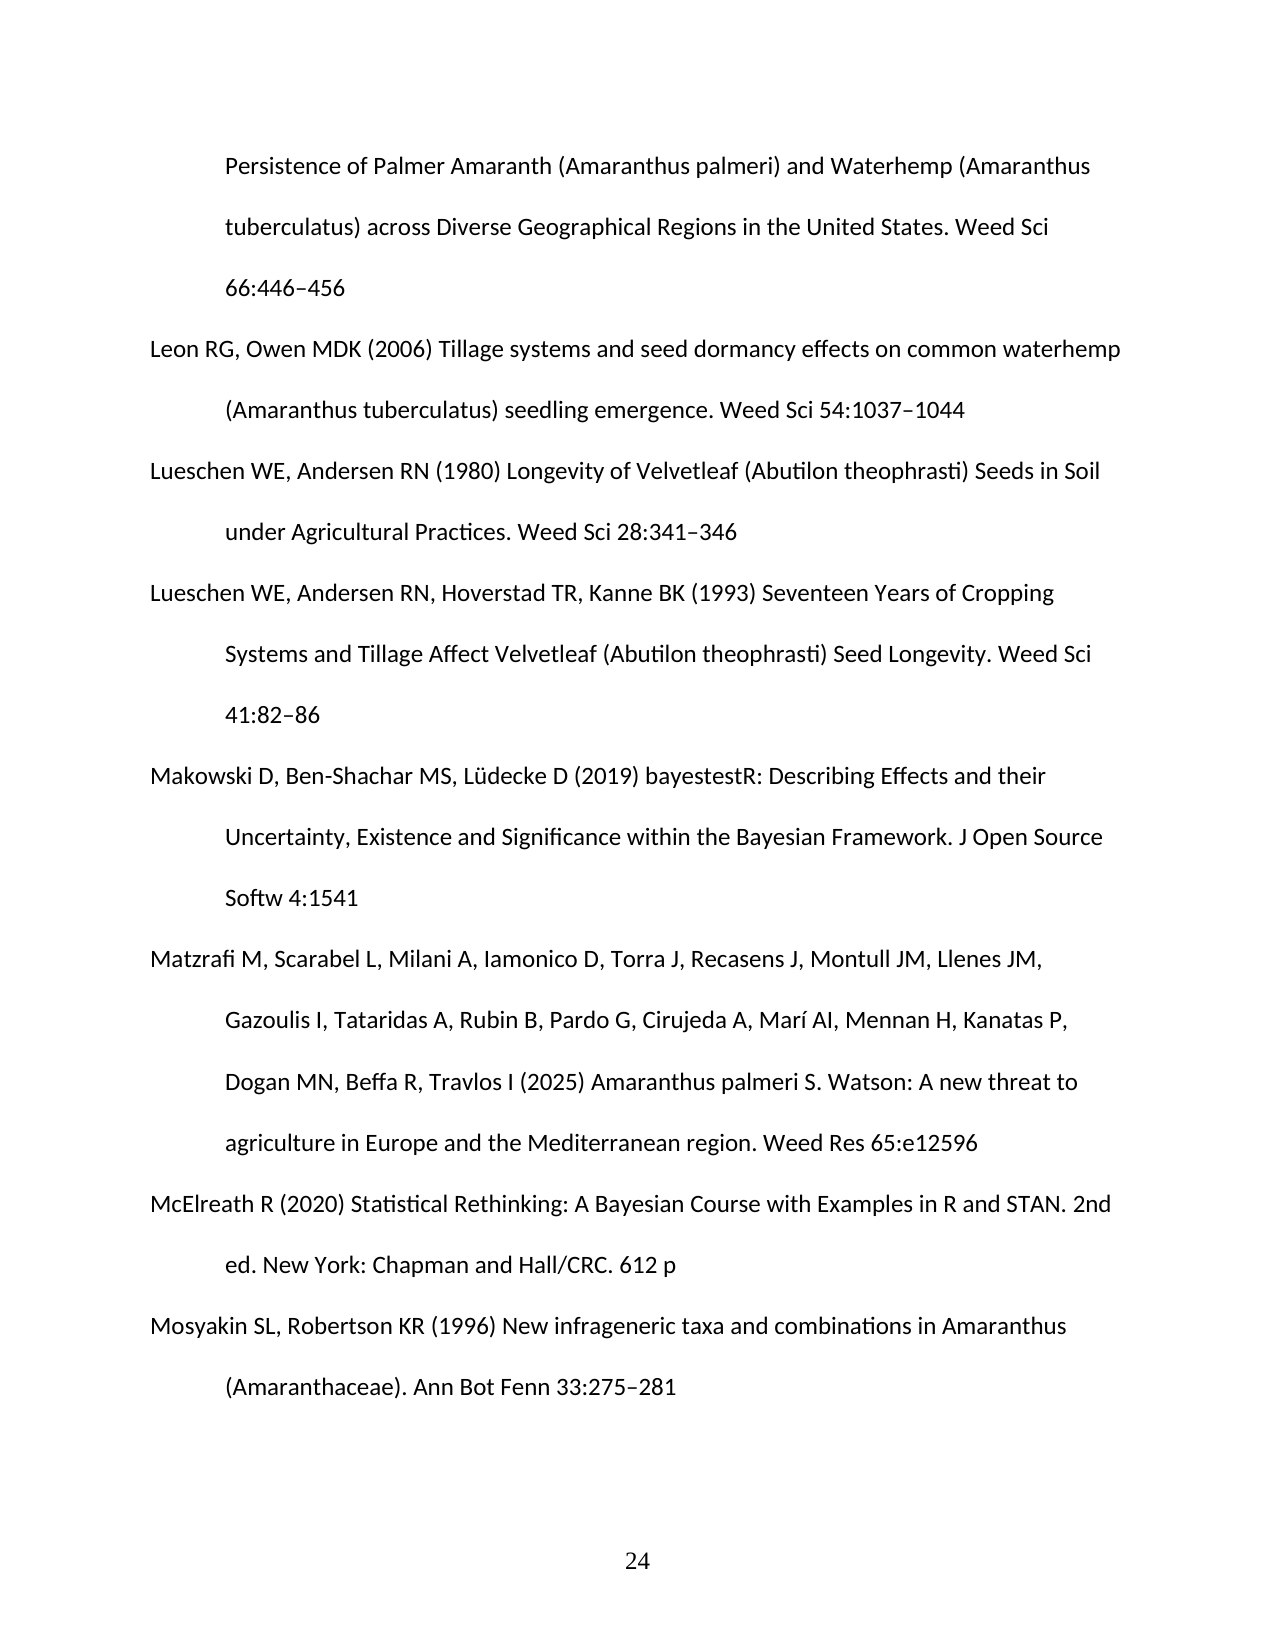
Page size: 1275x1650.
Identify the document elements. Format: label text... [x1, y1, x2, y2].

text Mosyakin SL, Robertson KR (1996) New infrageneric taxa and combinations in Amaranthus (Amaranthaceae). Ann Bot Fenn 33:275–281 [150, 1310, 1125, 1401]
text McElreath R (2020) Statistical Rethinking: A Bayesian Course with Examples in R and STAN. 2nd ed. New York: Chapman and Hall/CRC. 612 p [150, 1188, 1125, 1279]
text Makowski D, Ben-Shachar MS, Lüdecke D (2019) bayestestR: Describing Effects and their Uncertainty, Existence and Significance within the Bayesian Framework. J Open Source Softw 4:1541 [150, 760, 1125, 913]
text Leon RG, Owen MDK (2006) Tillage systems and seed dormancy effects on common waterhemp (Amaranthus tuberculatus) seedling emergence. Weed Sci 54:1037–1044 [150, 333, 1125, 425]
text Lueschen WE, Andersen RN, Hoverstad TR, Kanne BK (1993) Seventeen Years of Cropping Systems and Tillage Affect Velvetleaf (Abutilon theophrasti) Seed Longevity. Weed Sci 41:82–86 [150, 577, 1125, 730]
text Persistence of Palmer Amaranth (Amaranthus palmeri) and Waterhemp (Amaranthus tuberculatus) across Diverse Geographical Regions in the United States. Weed Sci 66:446–456 [150, 150, 1125, 303]
text Lueschen WE, Andersen RN (1980) Longevity of Velvetleaf (Abutilon theophrasti) Seeds in Soil under Agricultural Practices. Weed Sci 28:341–346 [150, 455, 1125, 547]
text Matzrafi M, Scarabel L, Milani A, Iamonico D, Torra J, Recasens J, Montull JM, Llenes JM, Gazoulis I, Tataridas A, Rubin B, Pardo G, Cirujeda A, Marí AI, Mennan H, Kanatas P, Dogan MN, Beffa R, Travlos I (2025) Amaranthus palmeri S. Watson: A new threat to agriculture in Europe and the Mediterranean region. Weed Res 65:e12596 [150, 943, 1125, 1157]
